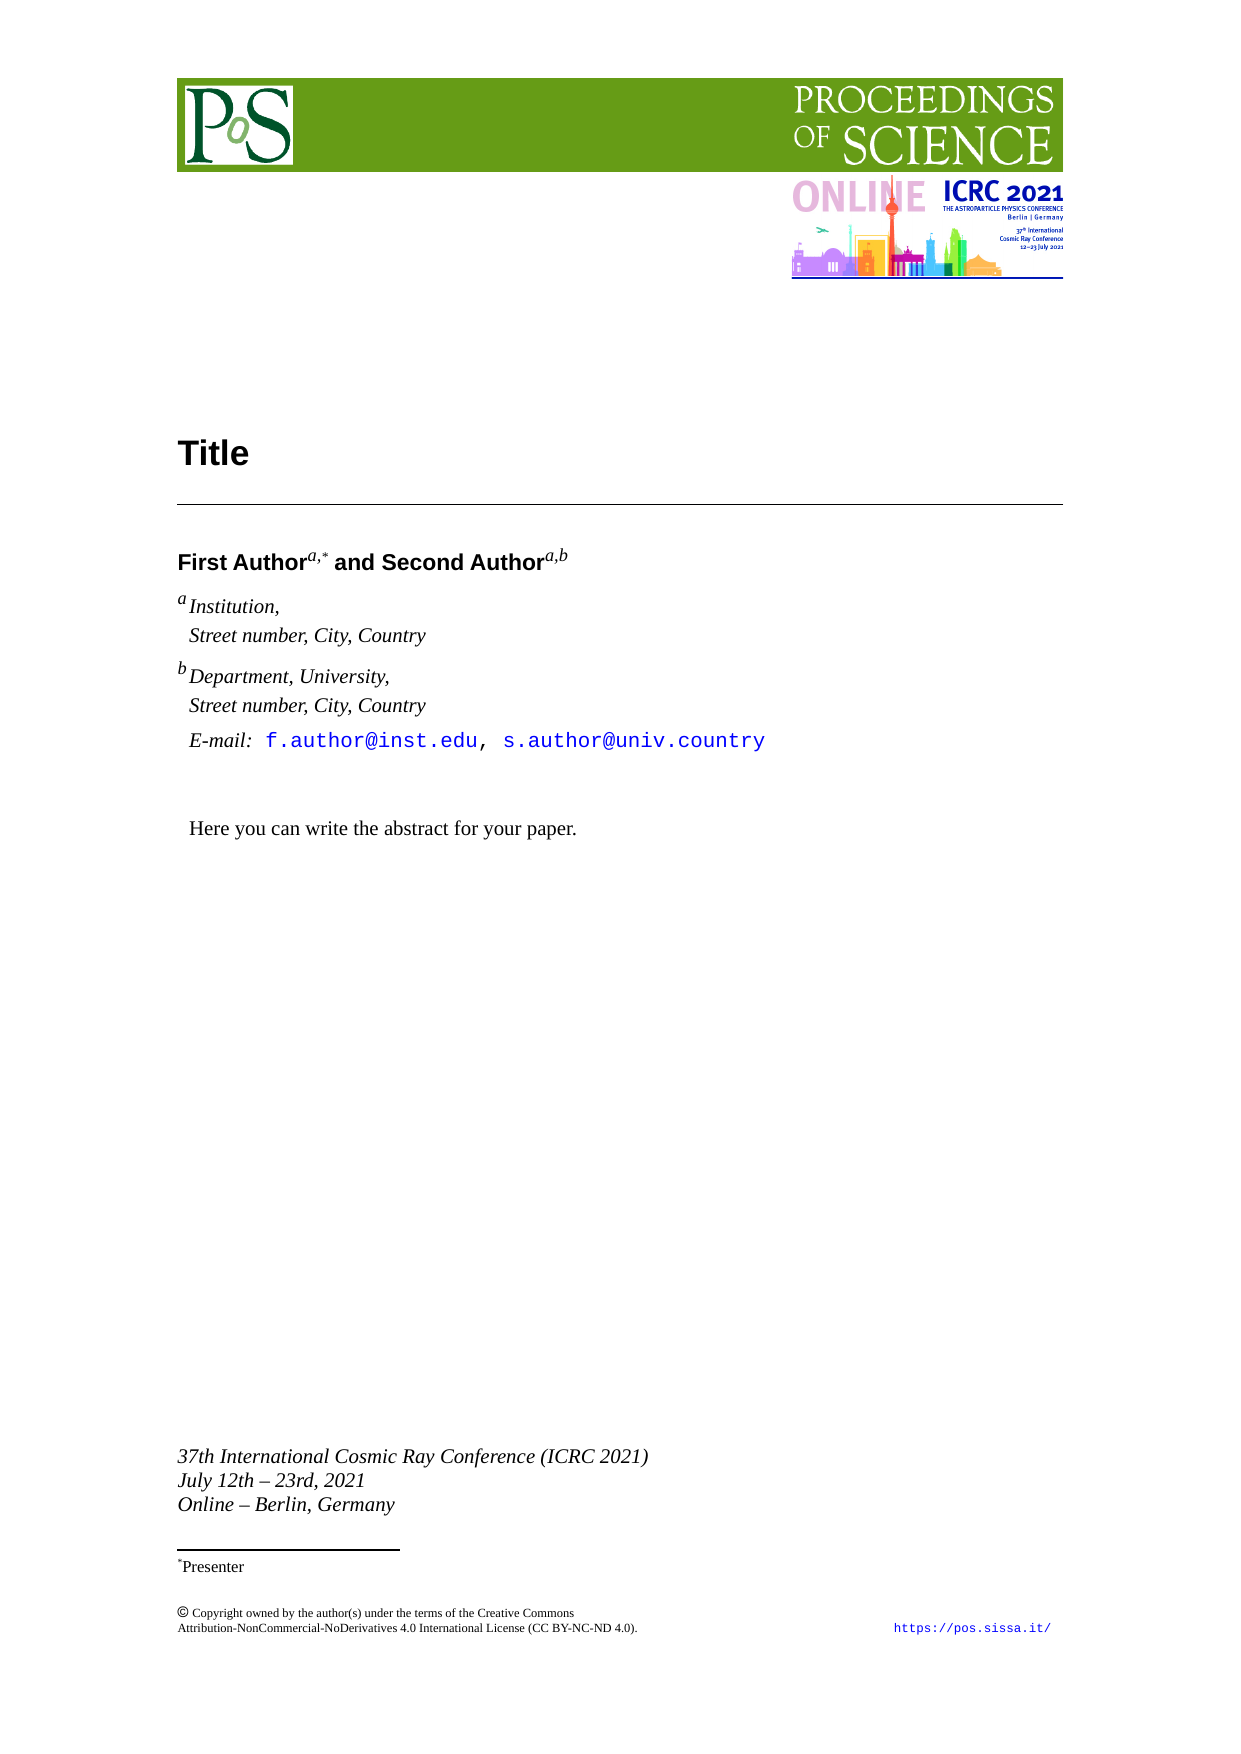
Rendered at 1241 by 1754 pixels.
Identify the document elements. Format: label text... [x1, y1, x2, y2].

picture [791, 174, 1064, 279]
title Title [177, 432, 1063, 504]
list Department, University, Street number, City, Country [177, 658, 1063, 717]
list Institution, Street number, City, Country [177, 587, 1063, 647]
picture [177, 78, 1064, 172]
text 37th International Cosmic Ray Conference (ICRC 2021) July 12th – 23rd, 2021 Online – Berlin, Germany [177, 1444, 1063, 1516]
text Presenter [177, 1556, 1063, 1576]
text Here you can write the abstract for your paper. [189, 816, 998, 840]
text First Authora, and Second Authora,b [177, 544, 1063, 575]
text E-mail: f.author@inst.edu, s.author@univ.country [189, 728, 1063, 754]
